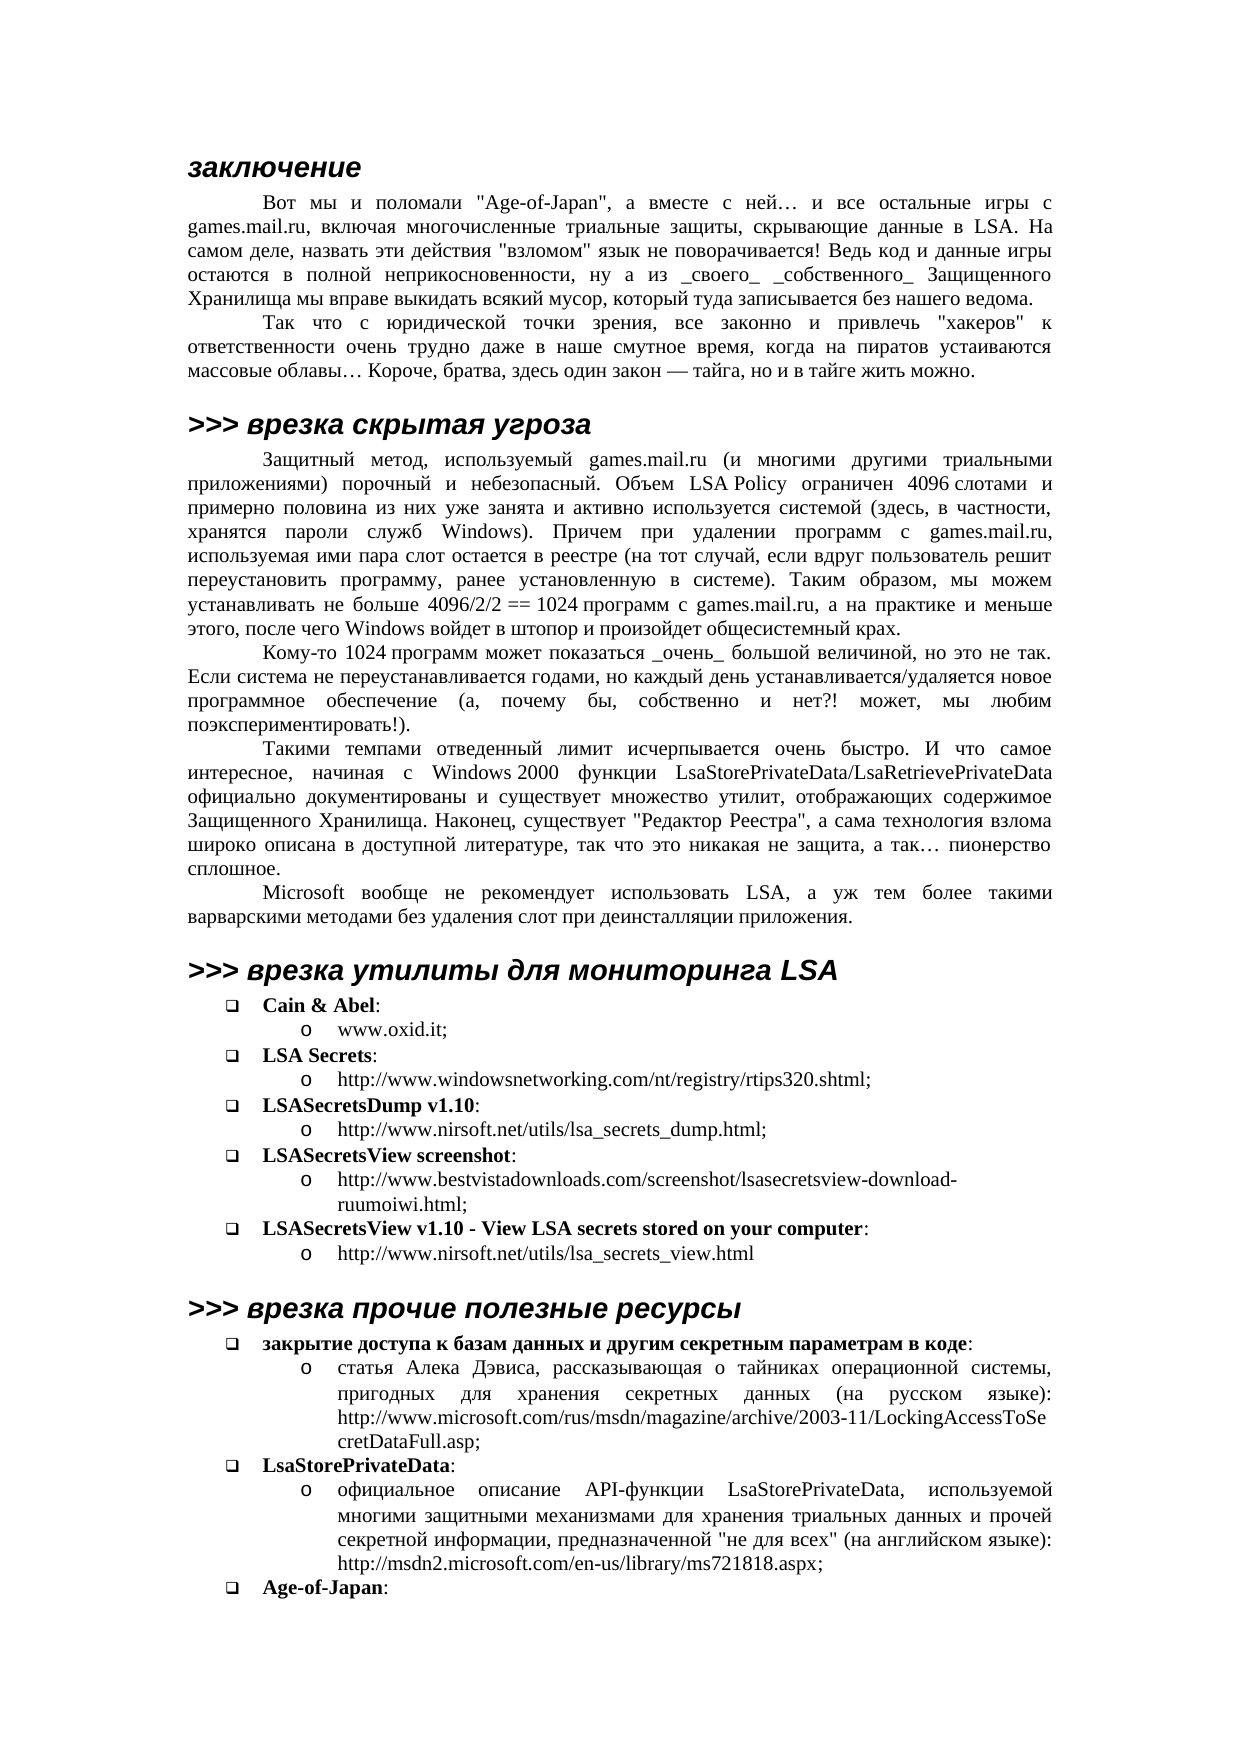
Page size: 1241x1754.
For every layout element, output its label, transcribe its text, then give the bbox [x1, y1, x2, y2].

list статья Алека Дэвиса, рассказывающая о тайниках операционной системы, пригодных для хранения секретных данных (на русском языке): http://www.microsoft.com/rus/msdn/magazine/archive/2003-11/LockingAccessToSecretDataFull.asp; [300, 1355, 1053, 1453]
list официальное описание API-функции LsaStorePrivateData, используемой многими защитными механизмами для хранения триальных данных и прочей секретной информации, предназначенной "не для всех" (на английском языке): http://msdn2.microsoft.com/en-us/library/ms721818.aspx; [300, 1477, 1053, 1575]
text Кому-то 1024 программ может показаться _очень_ большой величиной, но это не так. Если система не переустанавливается годами, но каждый день устанавливается/удаляется новое программное обеспечение (а, почему бы, собственно и нет?! может, мы любим поэкспериментировать!). [187, 639, 1053, 736]
text Вот мы и поломали "Age-of-Japan", а вместе с ней… и все остальные игры с games.mail.ru, включая многочисленные триальные защиты, скрывающие данные в LSA. На самом деле, назвать эти действия "взломом" язык не поворачивается! Ведь код и данные игры остаются в полной неприкосновенности, ну а из _своего_ _собственного_ Защищенного Хранилища мы вправе выкидать всякий мусор, который туда записывается без нашего ведома. [187, 190, 1053, 310]
subtitle >>> врезка утилиты для мониторинга LSA [187, 953, 1053, 987]
list LSA Secrets: [225, 1043, 1053, 1067]
list LsaStorePrivateData: [225, 1453, 1053, 1477]
text Так что с юридической точки зрения, все законно и привлечь "хакеров" к ответственности очень трудно даже в наше смутное время, когда на пиратов устаиваются массовые облавы… Короче, братва, здесь один закон — тайга, но и в тайге жить можно. [187, 310, 1053, 382]
list Age-of-Japan: [225, 1575, 1053, 1599]
list www.oxid.it; [300, 1017, 1053, 1043]
list http://www.windowsnetworking.com/nt/registry/rtips320.shtml; [300, 1067, 1053, 1093]
list http://www.nirsoft.net/utils/lsa_secrets_dump.html; [300, 1117, 1053, 1142]
list Cain & Abel: [225, 993, 1053, 1017]
list LSASecretsDump v1.10: [225, 1093, 1053, 1117]
text Microsoft вообще не рекомендует использовать LSA, а уж тем более такими варварскими методами без удаления слот при деинсталляции приложения. [187, 880, 1053, 928]
text Защитный метод, используемый games.mail.ru (и многими другими триальными приложениями) порочный и небезопасный. Объем LSA Policy ограничен 4096 слотами и примерно половина из них уже занята и активно используется системой (здесь, в частности, хранятся пароли служб Windows). Причем при удалении программ с games.mail.ru, используемая ими пара слот остается в реестре (на тот случай, если вдруг пользователь решит переустановить программу, ранее установленную в системе). Таким образом, мы можем устанавливать не больше 4096/2/2 == 1024 программ с games.mail.ru, а на практике и меньше этого, после чего Windows войдет в штопор и произойдет общесистемный крах. [187, 447, 1053, 639]
list http://www.bestvistadownloads.com/screenshot/lsasecretsview-download-ruumoiwi.html; [300, 1167, 1053, 1216]
subtitle >>> врезка скрытая угроза [187, 407, 1053, 441]
list LSASecretsView v1.10 - View LSA secrets stored on your computer: [225, 1216, 1053, 1240]
text Такими темпами отведенный лимит исчерпывается очень быстро. И что самое интересное, начиная с Windows 2000 функции LsaStorePrivateData/LsaRetrievePrivateData официально документированы и существует множество утилит, отображающих содержимое Защищенного Хранилища. Наконец, существует "Редактор Реестра", а сама технология взлома широко описана в доступной литературе, так что это никакая не защита, а так… пионерство сплошное. [187, 736, 1053, 880]
list http://www.nirsoft.net/utils/lsa_secrets_view.html [300, 1240, 1053, 1266]
subtitle заключение [187, 150, 1053, 183]
list закрытие доступа к базам данных и другим секретным параметрам в коде: [225, 1331, 1053, 1355]
subtitle >>> врезка прочие полезные ресурсы [187, 1291, 1053, 1325]
list LSASecretsView screenshot: [225, 1142, 1053, 1167]
